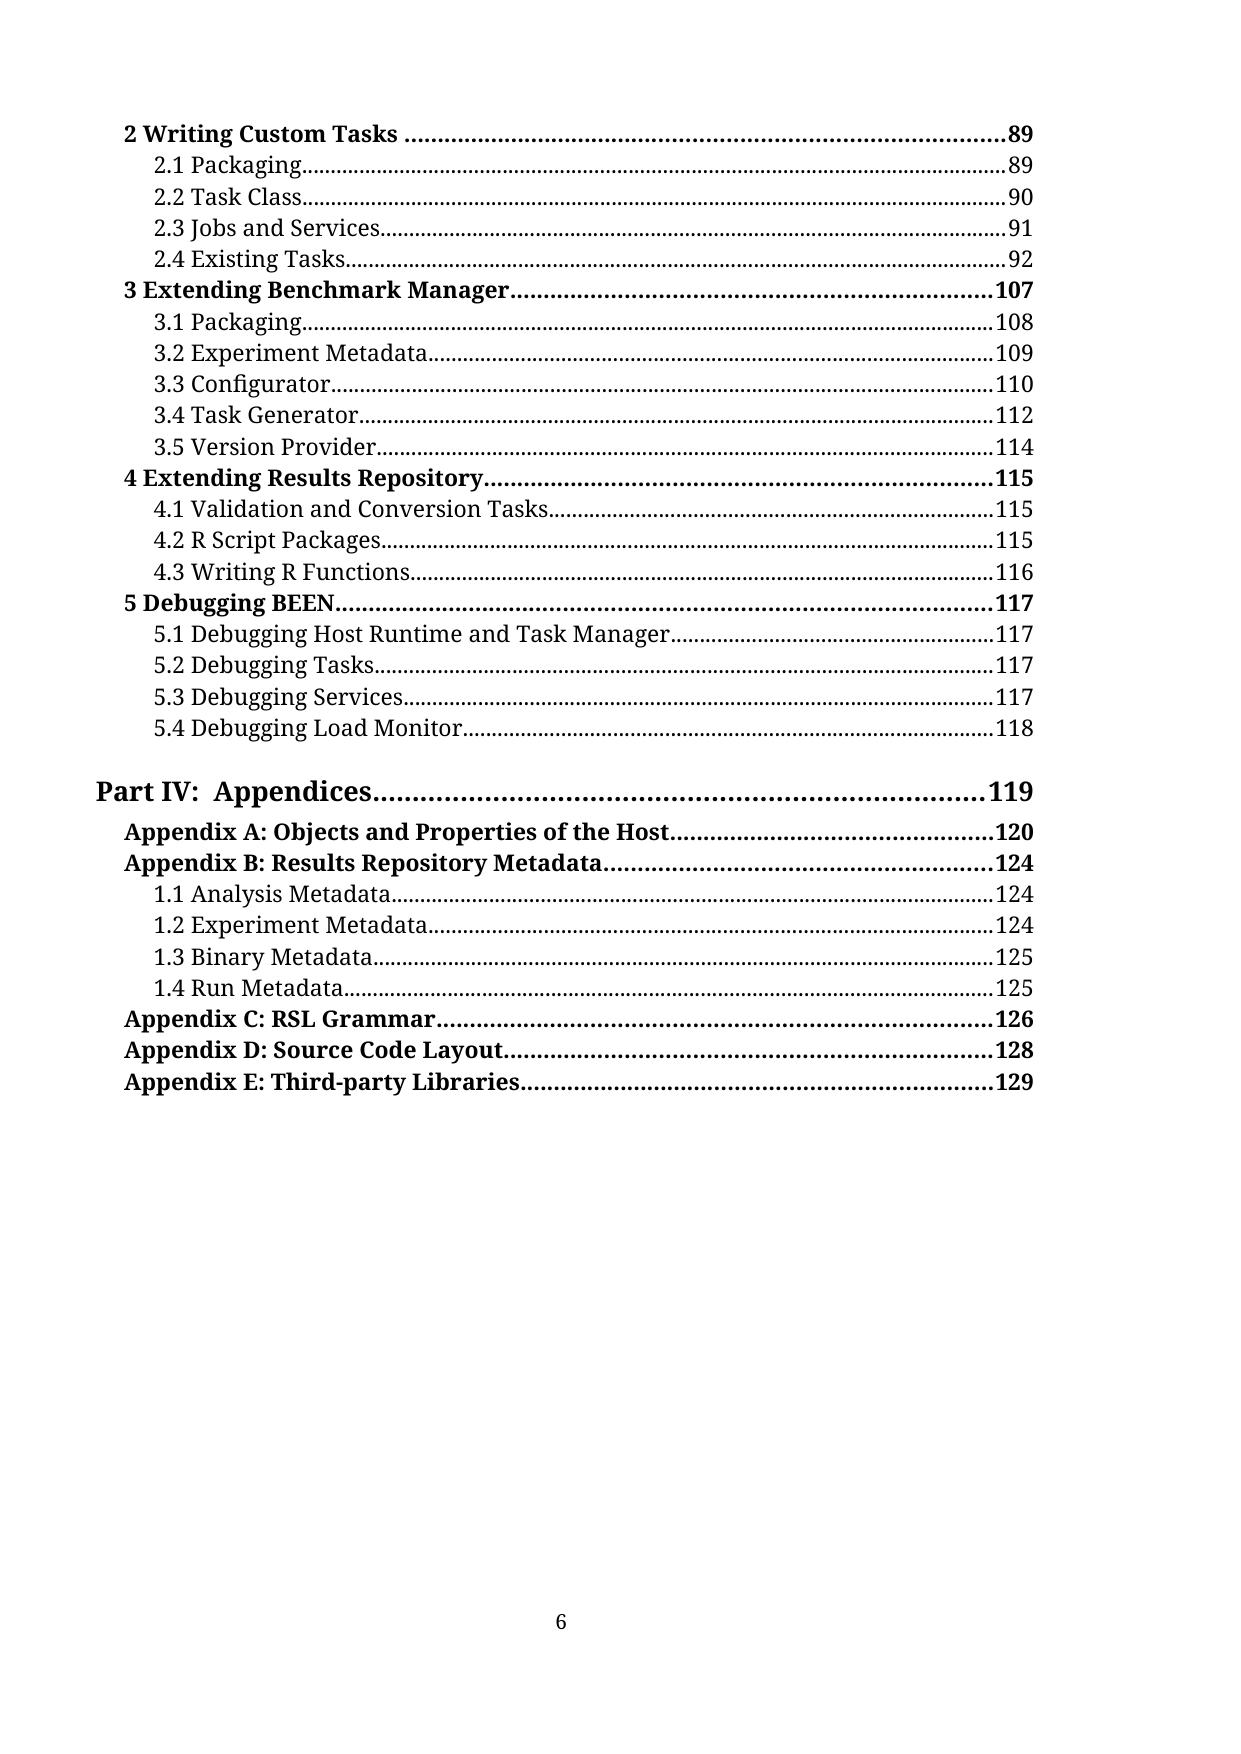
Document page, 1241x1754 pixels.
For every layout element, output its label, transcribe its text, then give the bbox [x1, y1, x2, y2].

text 2.1 Packaging 89 [147, 149, 1033, 181]
text 5.3 Debugging Services 117 [147, 681, 1033, 712]
text 3.4 Task Generator 112 [147, 399, 1033, 431]
text Part IV: Appendices 119 [88, 773, 1033, 809]
text 3 Extending Benchmark Manager 107 [118, 274, 1033, 306]
text 2.4 Existing Tasks 92 [147, 243, 1033, 274]
text 1.3 Binary Metadata 125 [147, 940, 1033, 972]
text 2.3 Jobs and Services 91 [147, 212, 1033, 243]
text Appendix B: Results Repository Metadata 124 [118, 847, 1033, 878]
text 4.1 Validation and Conversion Tasks 115 [147, 493, 1033, 524]
text Appendix C: RSL Grammar 126 [118, 1003, 1033, 1034]
text Appendix A: Objects and Properties of the Host 120 [118, 815, 1033, 847]
text 5.2 Debugging Tasks 117 [147, 649, 1033, 681]
text Appendix D: Source Code Layout 128 [118, 1034, 1033, 1065]
text 1.1 Analysis Metadata 124 [147, 878, 1033, 909]
text 5 Debugging BEEN 117 [118, 587, 1033, 618]
text 3.1 Packaging 108 [147, 306, 1033, 337]
text 3.5 Version Provider 114 [147, 431, 1033, 462]
text 5.1 Debugging Host Runtime and Task Manager 117 [147, 618, 1033, 649]
text 4.2 R Script Packages 115 [147, 524, 1033, 556]
text 2.2 Task Class 90 [147, 181, 1033, 212]
text 1.2 Experiment Metadata 124 [147, 909, 1033, 940]
text 2 Writing Custom Tasks 89 [118, 118, 1033, 149]
text 4.3 Writing R Functions 116 [147, 556, 1033, 587]
text 4 Extending Results Repository 115 [118, 462, 1033, 493]
text Appendix E: Third-party Libraries 129 [118, 1065, 1033, 1097]
text 3.2 Experiment Metadata 109 [147, 337, 1033, 368]
text 5.4 Debugging Load Monitor 118 [147, 712, 1033, 743]
text 1.4 Run Metadata 125 [147, 972, 1033, 1003]
text 3.3 Configurator 110 [147, 368, 1033, 399]
